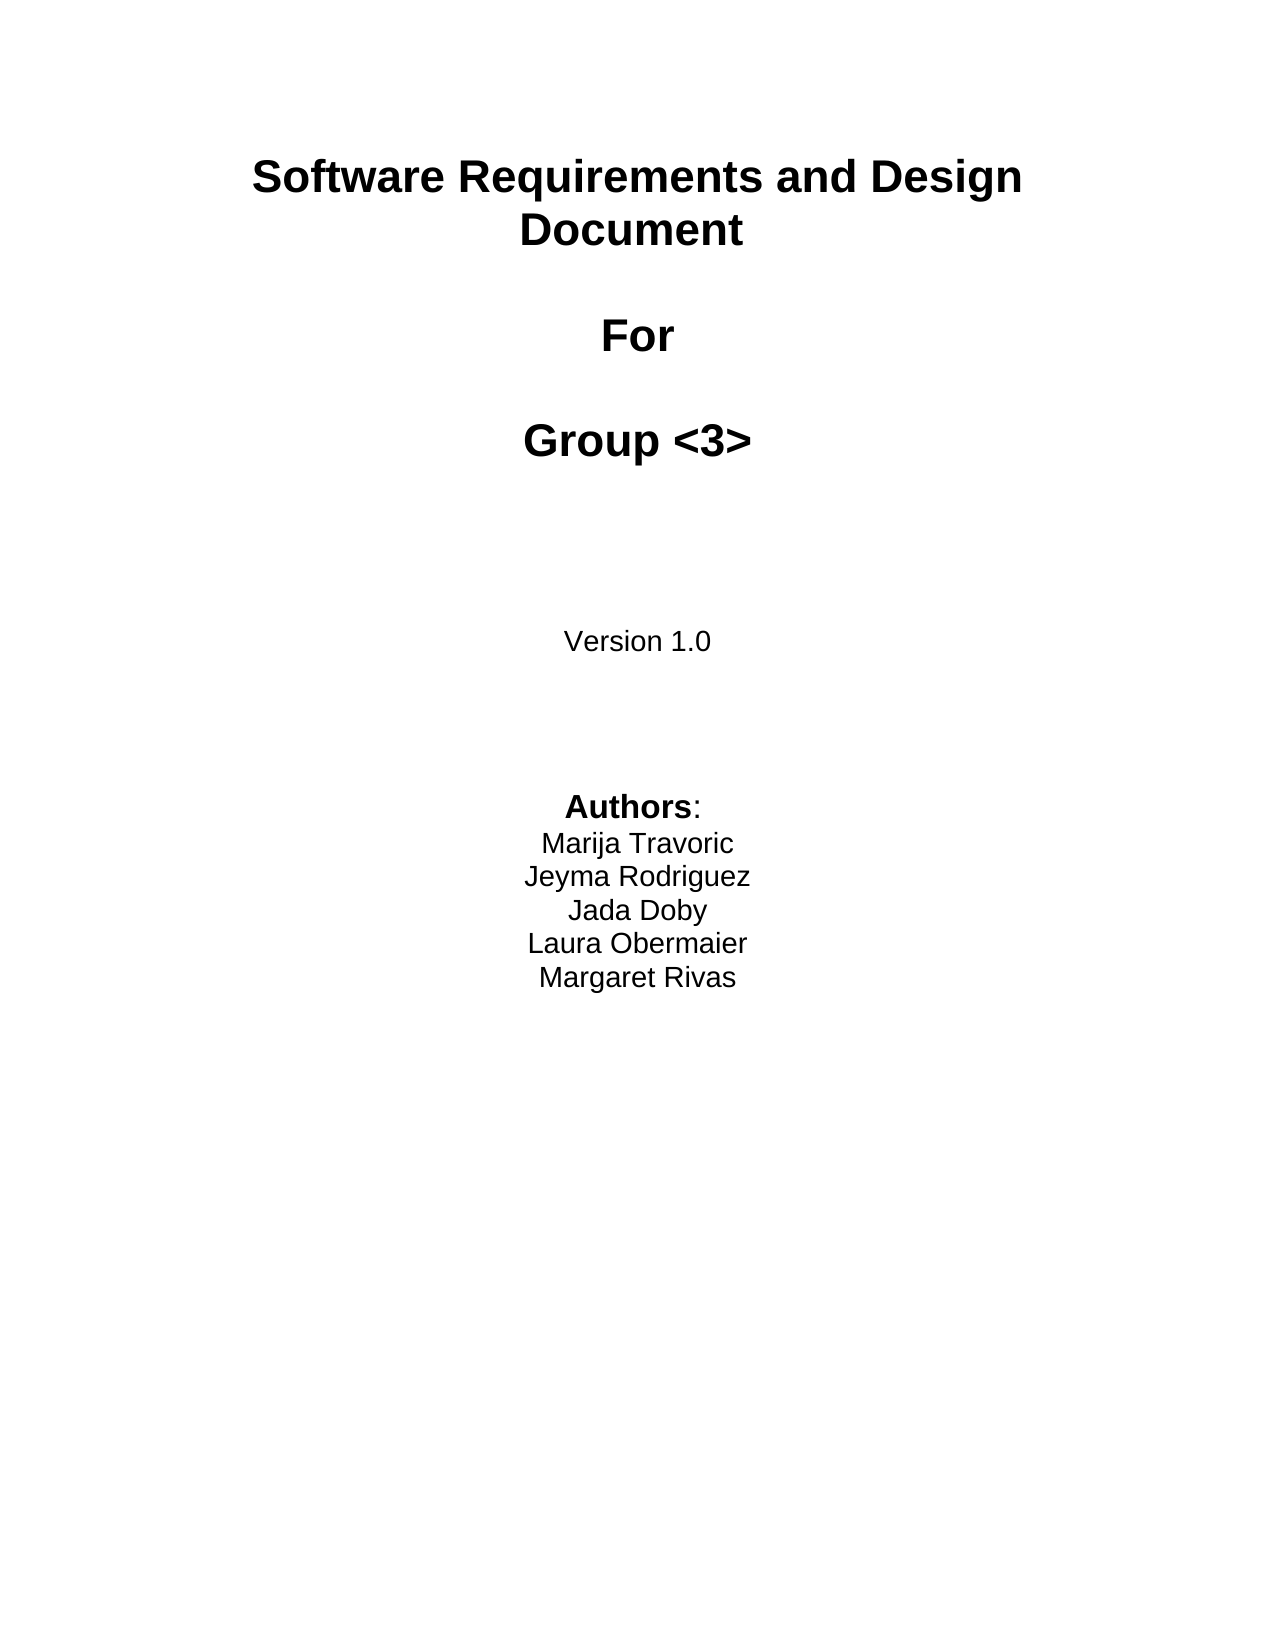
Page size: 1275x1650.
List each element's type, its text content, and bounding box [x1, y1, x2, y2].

text Version 1.0 [187, 624, 1087, 658]
text Group <3> [187, 413, 1087, 466]
text Laura Obermaier [187, 926, 1087, 960]
text Software Requirements and Design Document [187, 150, 1087, 255]
text Jeyma Rodriguez [187, 859, 1087, 893]
text Marija Travoric [187, 826, 1087, 859]
text Margaret Rivas [187, 960, 1087, 993]
text Jada Doby [187, 893, 1087, 926]
text Authors: [187, 787, 1087, 826]
text For [187, 308, 1087, 361]
